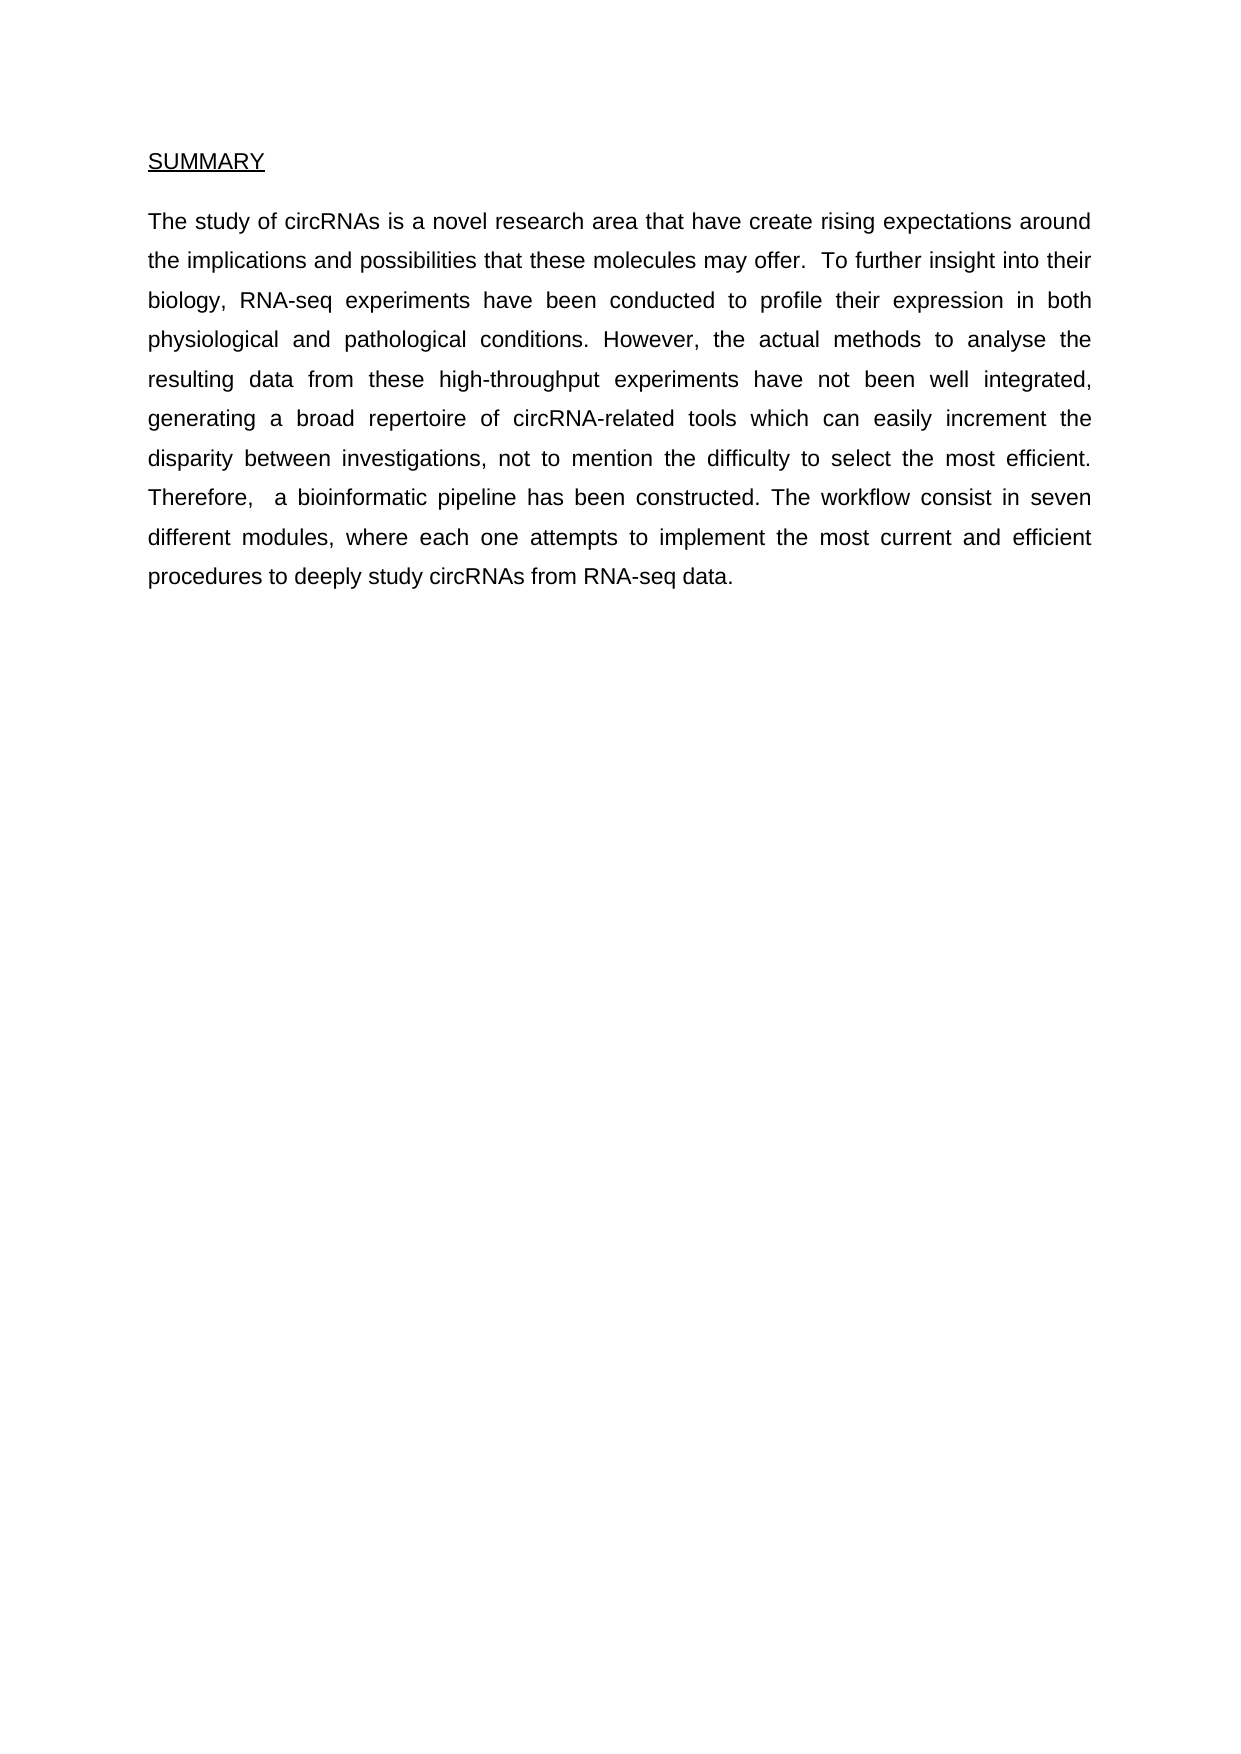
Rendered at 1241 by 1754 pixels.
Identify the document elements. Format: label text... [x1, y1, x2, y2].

text The study of circRNAs is a novel research area that have create rising expectations around the implications and possibilities that these molecules may offer. To further insight into their biology, RNA-seq experiments have been conducted to profile their expression in both physiological and pathological conditions. However, the actual methods to analyse the resulting data from these high-throughput experiments have not been well integrated, generating a broad repertoire of circRNA-related tools which can easily increment the disparity between investigations, not to mention the difficulty to select the most efficient. Therefore, a bioinformatic pipeline has been constructed. The workflow consist in seven different modules, where each one attempts to implement the most current and efficient procedures to deeply study circRNAs from RNA-seq data. [148, 208, 1093, 589]
text SUMMARY [148, 148, 1093, 174]
